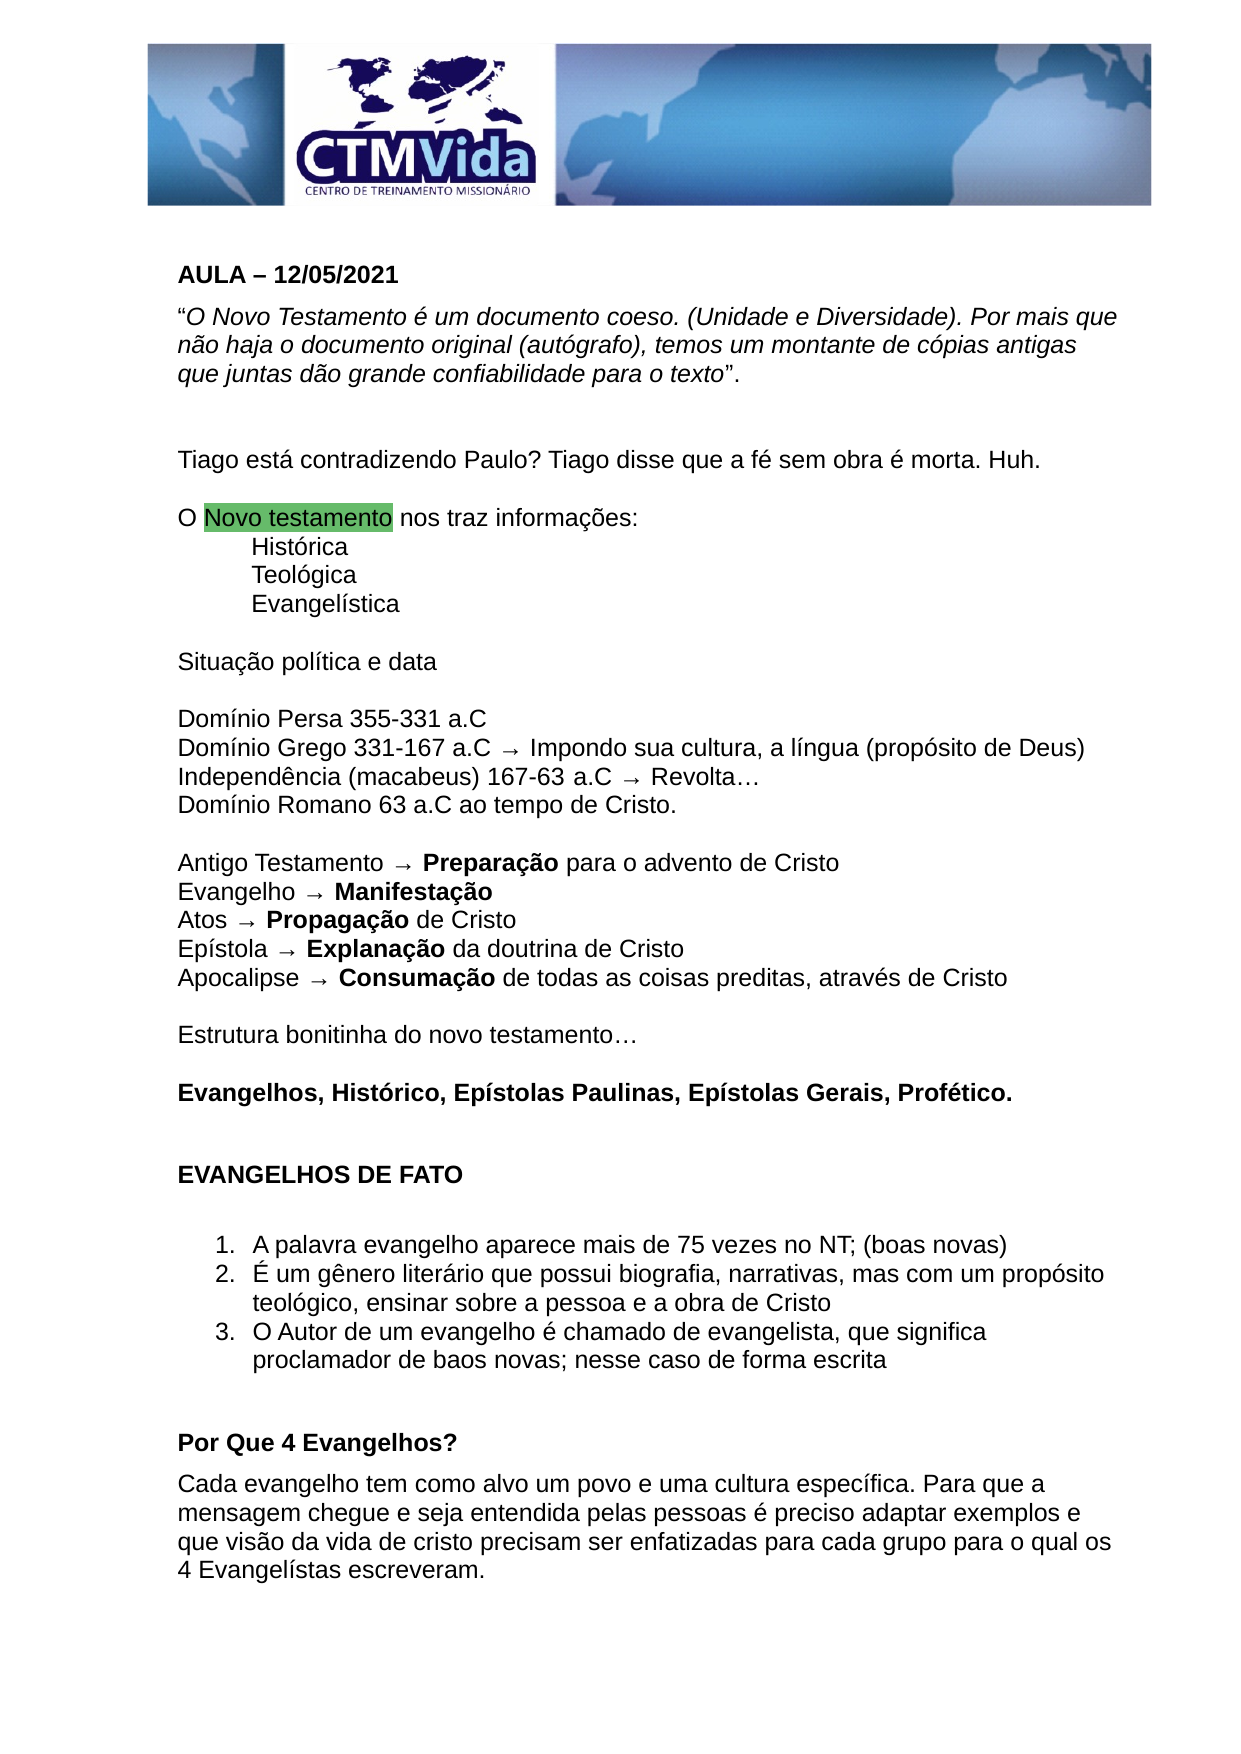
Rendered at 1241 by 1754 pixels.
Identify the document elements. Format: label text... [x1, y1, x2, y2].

text Antigo Testamento → Preparação para o advento de Cristo [177, 848, 1122, 877]
text Cada evangelho tem como alvo um povo e uma cultura específica. Para que a mensagem chegue e seja entendida pelas pessoas é preciso adaptar exemplos e que visão da vida de cristo precisam ser enfatizadas para cada grupo para o qual os 4 Evangelístas escreveram. [177, 1469, 1122, 1584]
text Evangelhos, Histórico, Epístolas Paulinas, Epístolas Gerais, Profético. [177, 1078, 1122, 1107]
text Epístola → Explanação da doutrina de Cristo [177, 934, 1122, 963]
list O Autor de um evangelho é chamado de evangelista, que significa proclamador de baos novas; nesse caso de forma escrita [215, 1317, 1122, 1374]
text Independência (macabeus) 167-63 a.C → Revolta… [177, 762, 1122, 790]
subtitle Evangelhos de fato [177, 1160, 1122, 1189]
text Evangelística [177, 589, 1122, 618]
text Domínio Persa 355-331 a.C [177, 704, 1122, 733]
text Atos → Propagação de Cristo [177, 905, 1122, 934]
text Tiago está contradizendo Paulo? Tiago disse que a fé sem obra é morta. Huh. [177, 445, 1122, 474]
text Teológica [177, 560, 1122, 589]
list A palavra evangelho aparece mais de 75 vezes no NT; (boas novas) [215, 1230, 1122, 1259]
picture [147, 43, 1152, 206]
text Situação política e data [177, 647, 1122, 675]
text O Novo testamento nos traz informações: [177, 503, 1122, 532]
list É um gênero literário que possui biografia, narrativas, mas com um propósito teológico, ensinar sobre a pessoa e a obra de Cristo [215, 1259, 1122, 1317]
text Apocalipse → Consumação de todas as coisas preditas, através de Cristo [177, 963, 1122, 992]
text Domínio Romano 63 a.C ao tempo de Cristo. [177, 790, 1122, 819]
text Histórica [177, 532, 1122, 560]
text Evangelho → Manifestação [177, 877, 1122, 905]
subtitle Aula – 12/05/2021 [177, 260, 1122, 289]
text Estrutura bonitinha do novo testamento… [177, 1020, 1122, 1049]
text Domínio Grego 331-167 a.C → Impondo sua cultura, a língua (propósito de Deus) [177, 733, 1122, 762]
subtitle Por que 4 evangelhos? [177, 1428, 1122, 1457]
text “O Novo Testamento é um documento coeso. (Unidade e Diversidade). Por mais que não haja o documento original (autógrafo), temos um montante de cópias antigas que juntas dão grande confiabilidade para o texto”. [177, 302, 1122, 388]
